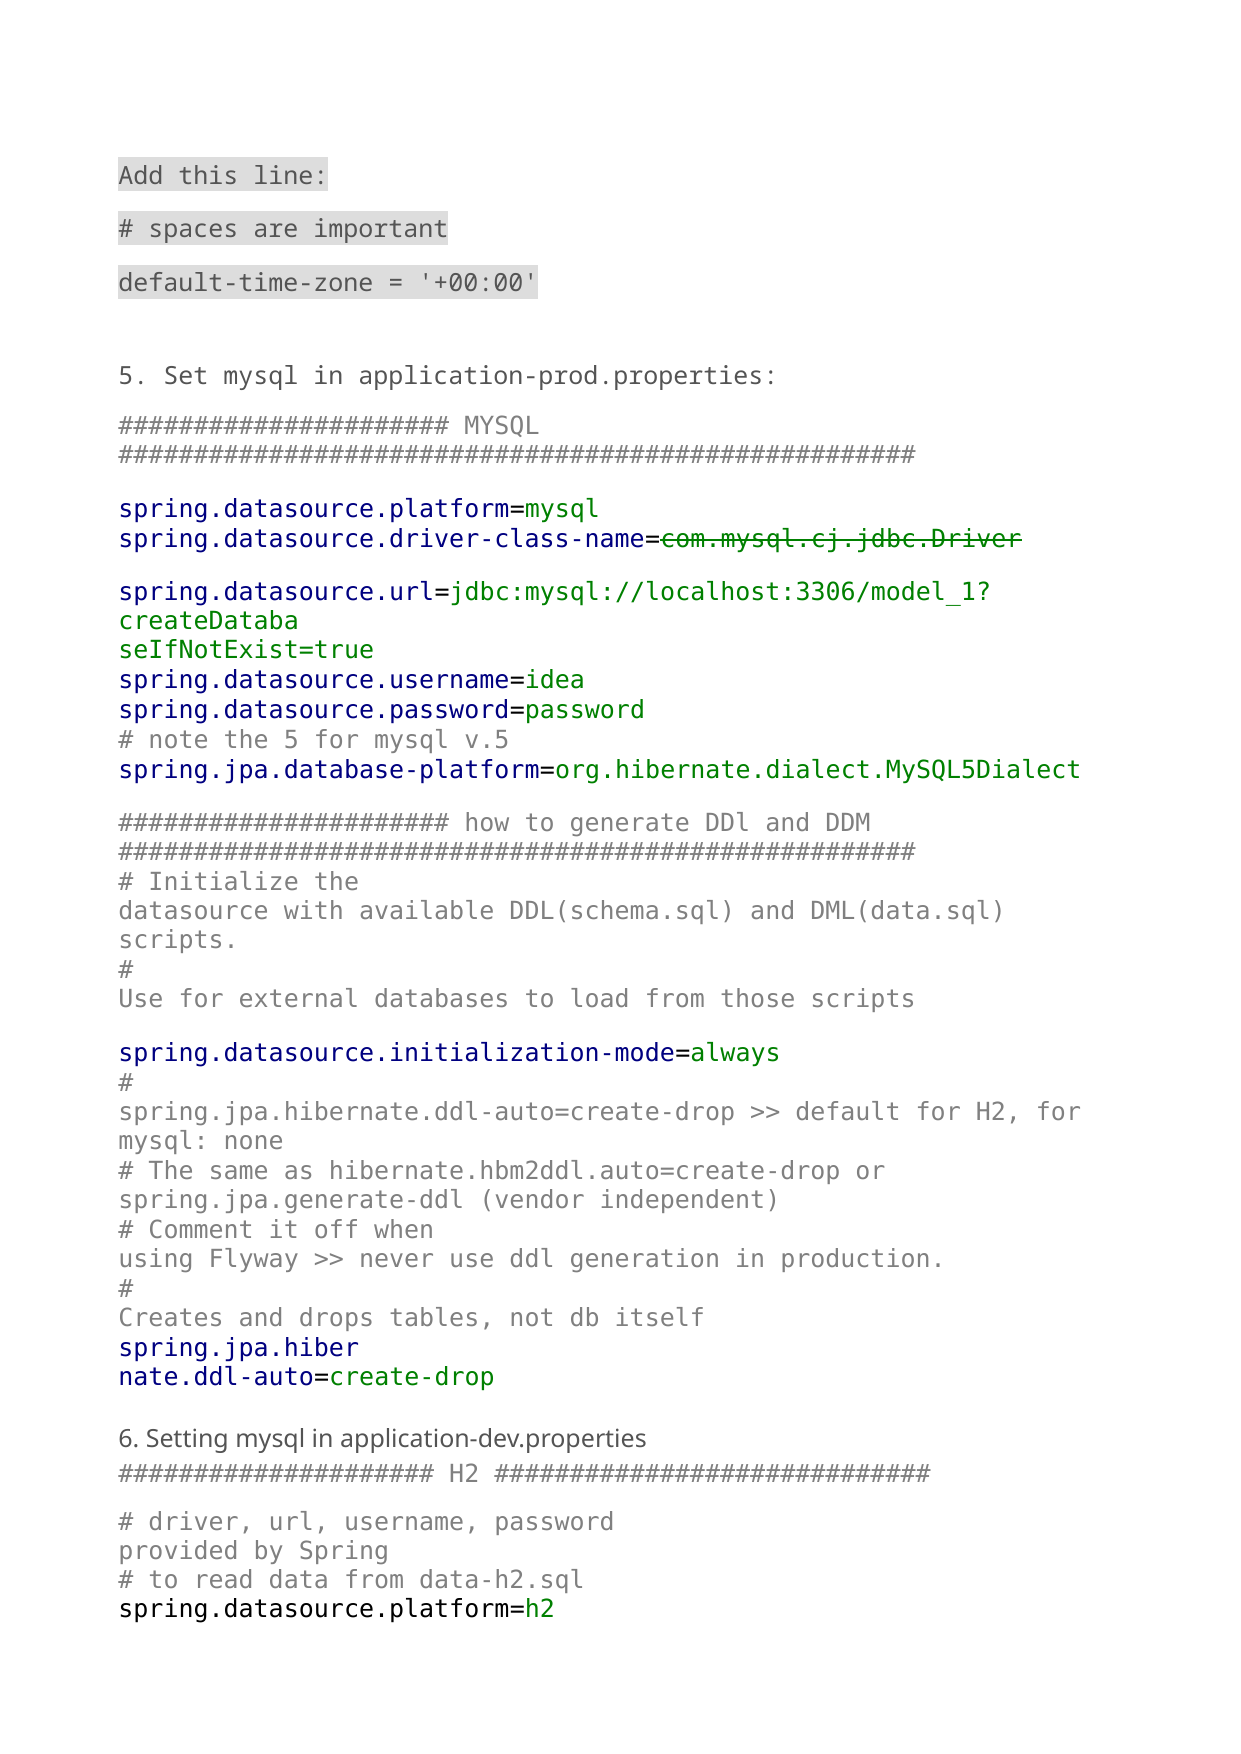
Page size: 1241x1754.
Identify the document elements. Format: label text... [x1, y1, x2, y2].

text # spaces are important [118, 211, 1122, 245]
text # Comment it off when [118, 1215, 1122, 1244]
text spring.jpa.generate-ddl (vendor independent) [118, 1185, 1122, 1215]
text # The same as hibernate.hbm2ddl.auto=create-drop or [118, 1156, 1122, 1185]
text spring.datasource.password=password [118, 695, 1122, 725]
text ##################################################### [118, 837, 1122, 867]
text spring.datasource.platform=mysql [118, 494, 1122, 524]
text ###################### how to generate DDl and DDM [118, 808, 1122, 837]
text 5. Set mysql in application-prod.properties: [118, 318, 1122, 392]
text datasource with available DDL(schema.sql) and DML(data.sql) scripts. [118, 896, 1122, 955]
text ###################### MYSQL [118, 411, 1122, 441]
text spring.datasource.initialization-mode=always [118, 1038, 1122, 1068]
text ##################################################### [118, 441, 1122, 470]
text using Flyway >> never use ddl generation in production. [118, 1244, 1122, 1274]
text # to read data from data-h2.sql [118, 1565, 1122, 1594]
text provided by Spring [118, 1536, 1122, 1565]
text # note the 5 for mysql v.5 [118, 725, 1122, 755]
text # Initialize the [118, 867, 1122, 896]
text # [118, 1068, 1122, 1097]
text # [118, 1274, 1122, 1303]
text spring.jpa.hiber [118, 1333, 1122, 1362]
text spring.datasource.driver-class-name=com.mysql.cj.jdbc.Driver [118, 524, 1122, 554]
text seIfNotExist=true [118, 636, 1122, 665]
text spring.datasource.url=jdbc:mysql://localhost:3306/model_1?createDataba [118, 577, 1122, 636]
text spring.jpa.database-platform=org.hibernate.dialect.MySQL5Dialect [118, 755, 1122, 784]
text # driver, url, username, password [118, 1507, 1122, 1536]
text spring.jpa.hibernate.ddl-auto=create-drop >> default for H2, for [118, 1097, 1122, 1126]
text nate.ddl-auto=create-drop [118, 1362, 1122, 1391]
text Use for external databases to load from those scripts [118, 984, 1122, 1014]
text # [118, 955, 1122, 984]
text spring.datasource.platform=h2 [118, 1594, 1122, 1624]
text mysql: none [118, 1126, 1122, 1156]
text spring.datasource.username=idea [118, 665, 1122, 695]
text 6. Setting mysql in application-dev.properties ##################### H2 ############################# [118, 1421, 1122, 1488]
text Add this line: [118, 118, 1122, 191]
text Creates and drops tables, not db itself [118, 1303, 1122, 1333]
text default-time-zone = '+00:00' [118, 265, 1122, 299]
